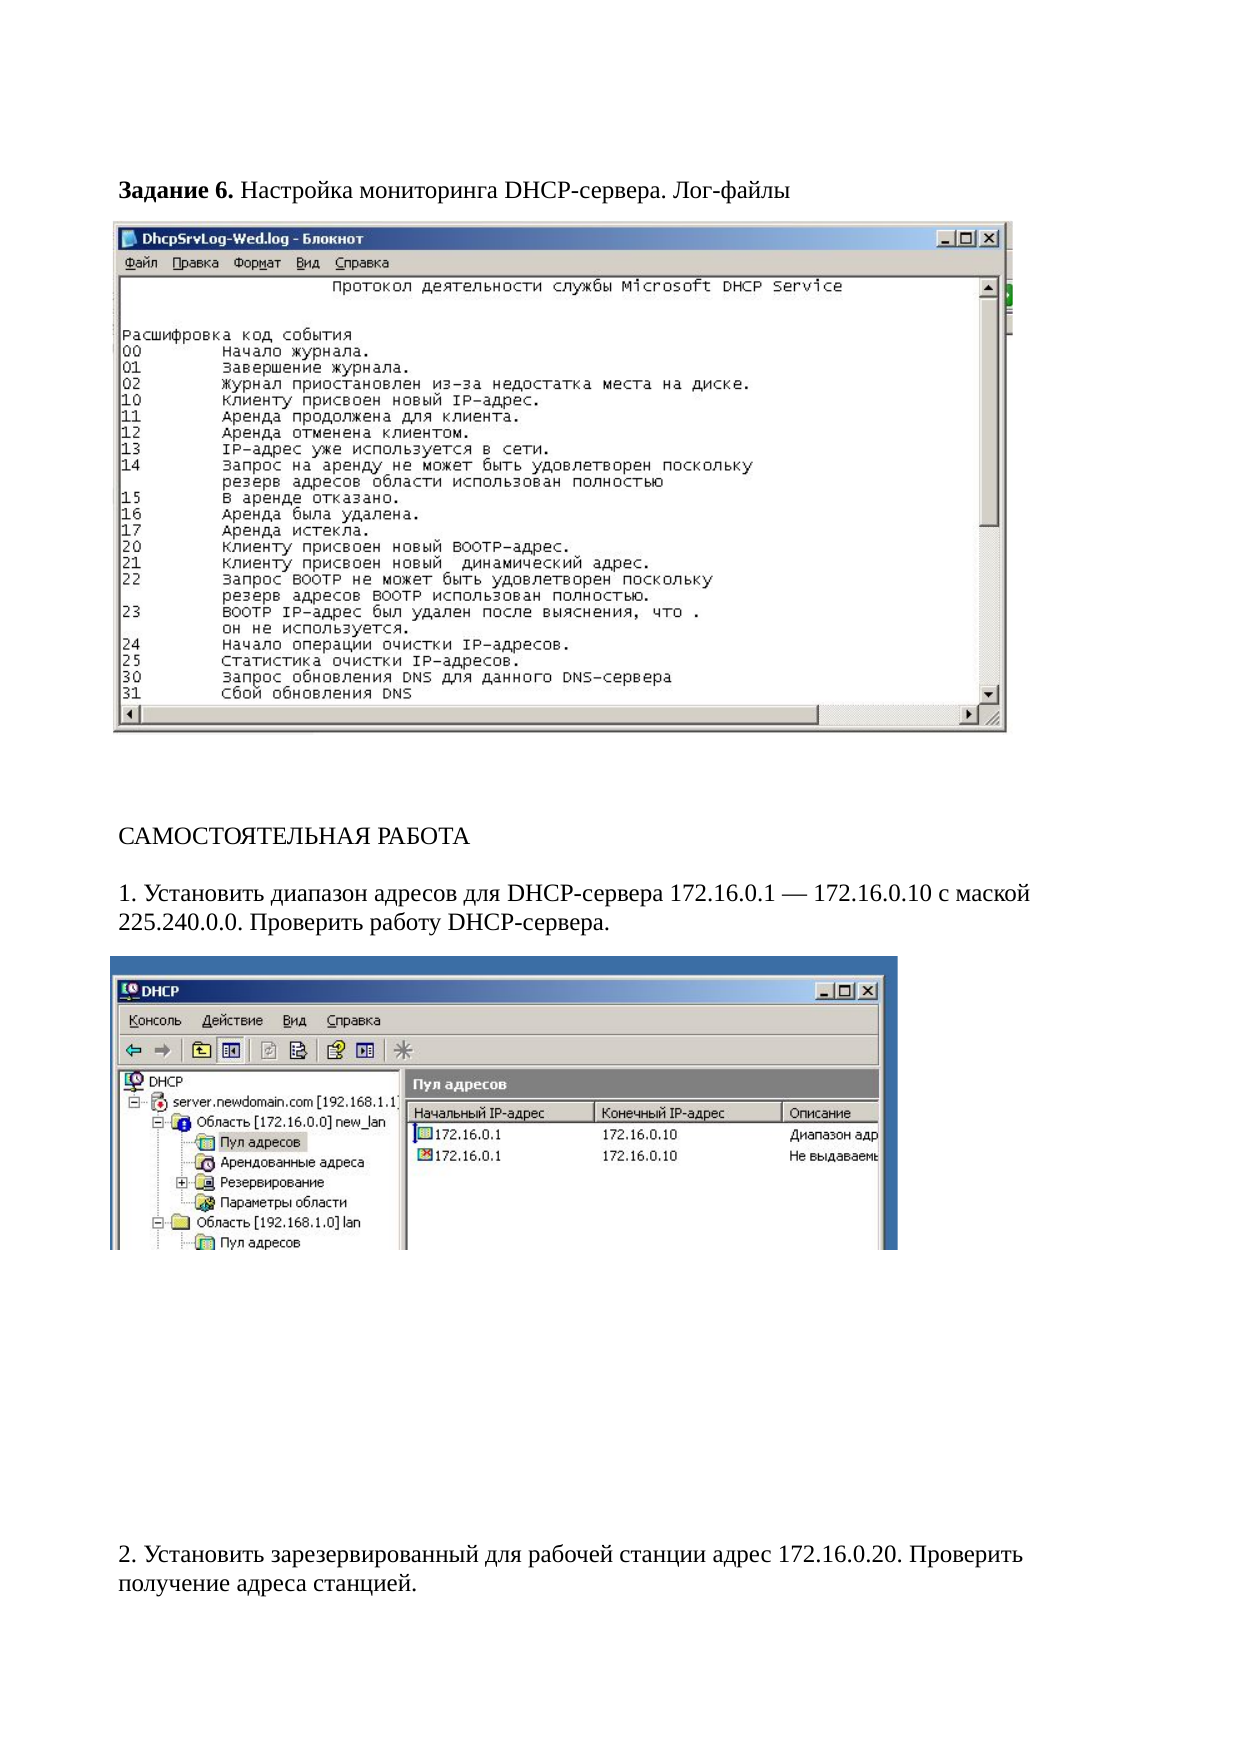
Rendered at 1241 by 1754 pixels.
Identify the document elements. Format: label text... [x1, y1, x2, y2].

picture [112, 220, 1013, 735]
text Задание 6. Настройка мониторинга DHCP-сервера. Лог-файлы САМОСТОЯТЕЛЬНАЯ РАБОТА 1. Установить диапазон адресов для DHCP-сервера 172.16.0.1 — 172.16.0.10 с маской 225.240.0.0. Проверить работу DHCP-сервера. 2. Установить зарезервированный для рабочей станции адрес 172.16.0.20. Проверить получение адреса станцией. [118, 118, 1122, 1626]
picture [110, 956, 898, 1250]
